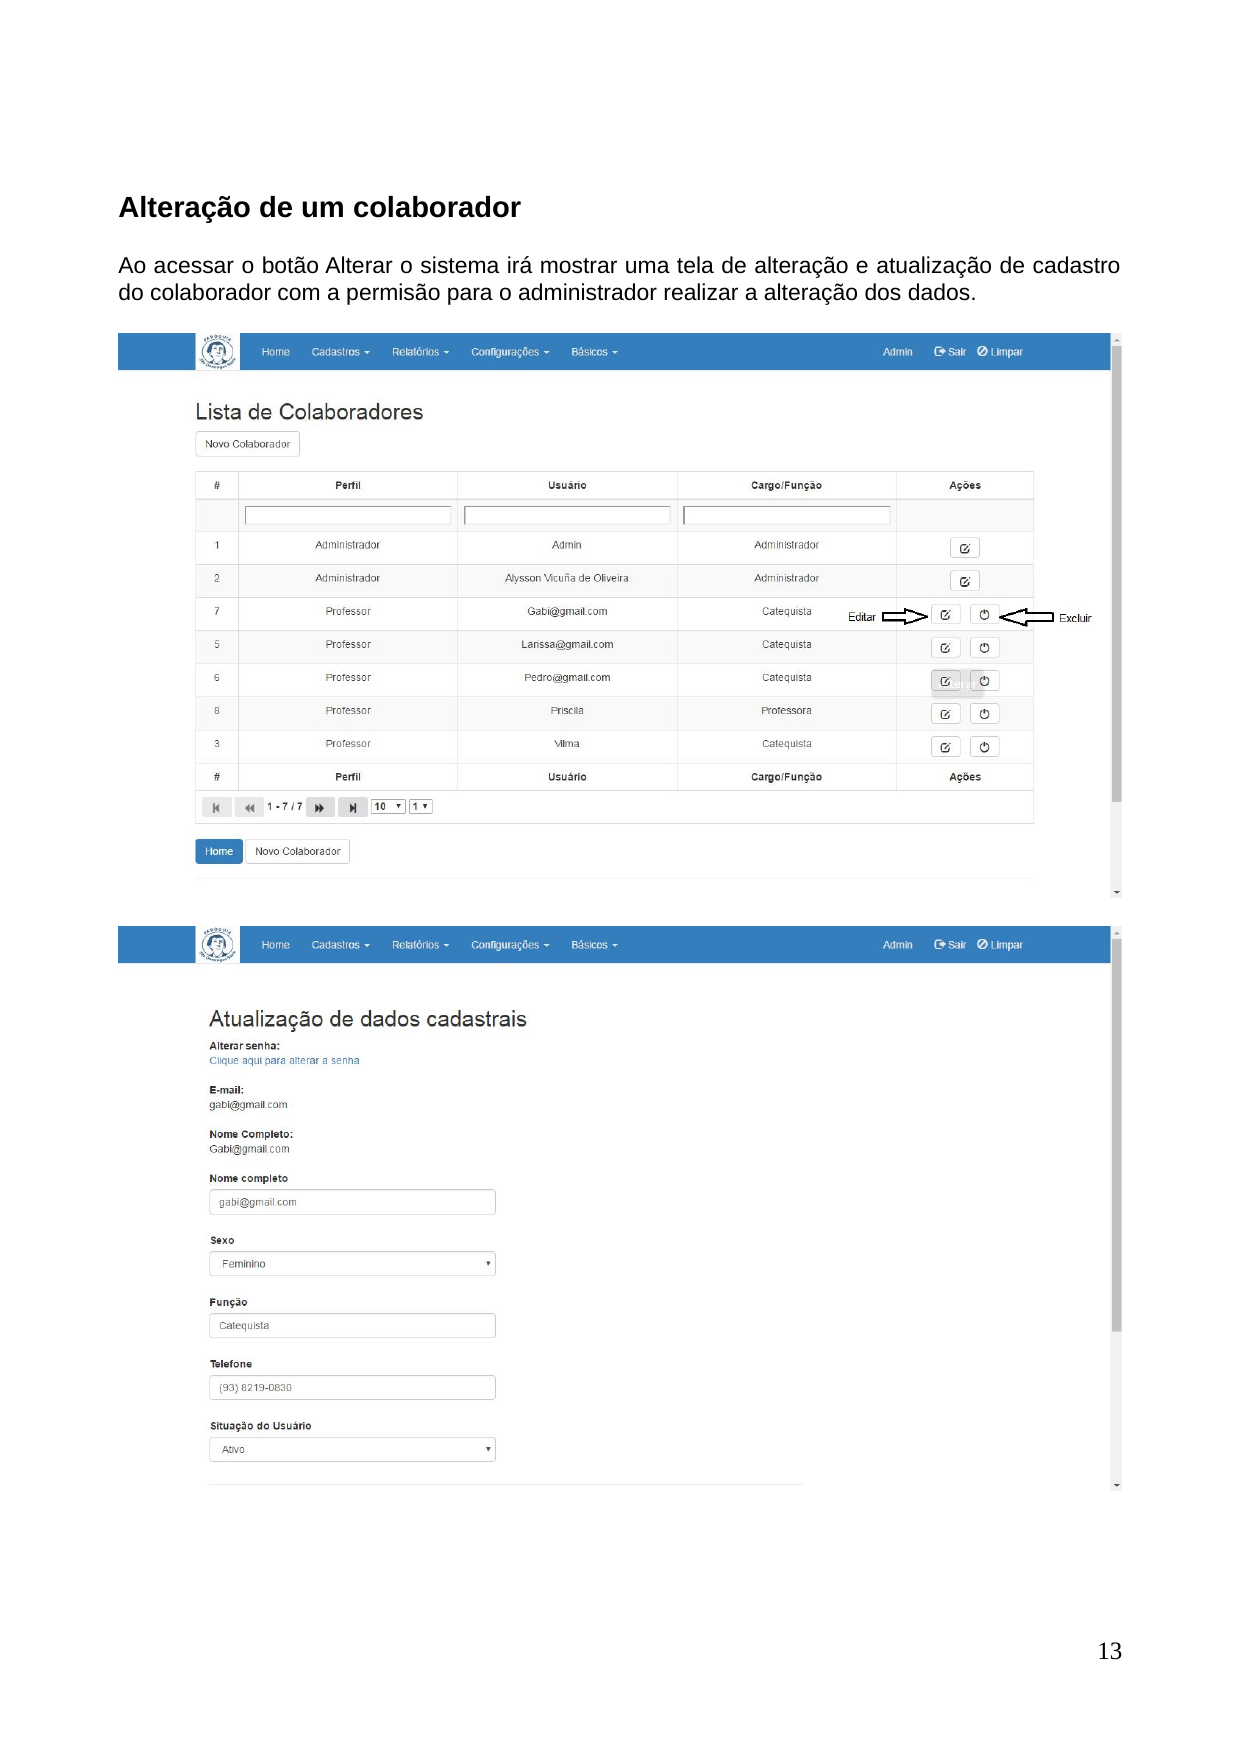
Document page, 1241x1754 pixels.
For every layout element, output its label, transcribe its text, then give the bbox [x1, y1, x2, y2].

text Alteração de um colaborador [118, 190, 1122, 223]
text Ao acessar o botão Alterar o sistema irá mostrar uma tela de alteração e atualização de cadastro do colaborador com a permisão para o administrador realizar a alteração dos dados. [118, 252, 1122, 305]
